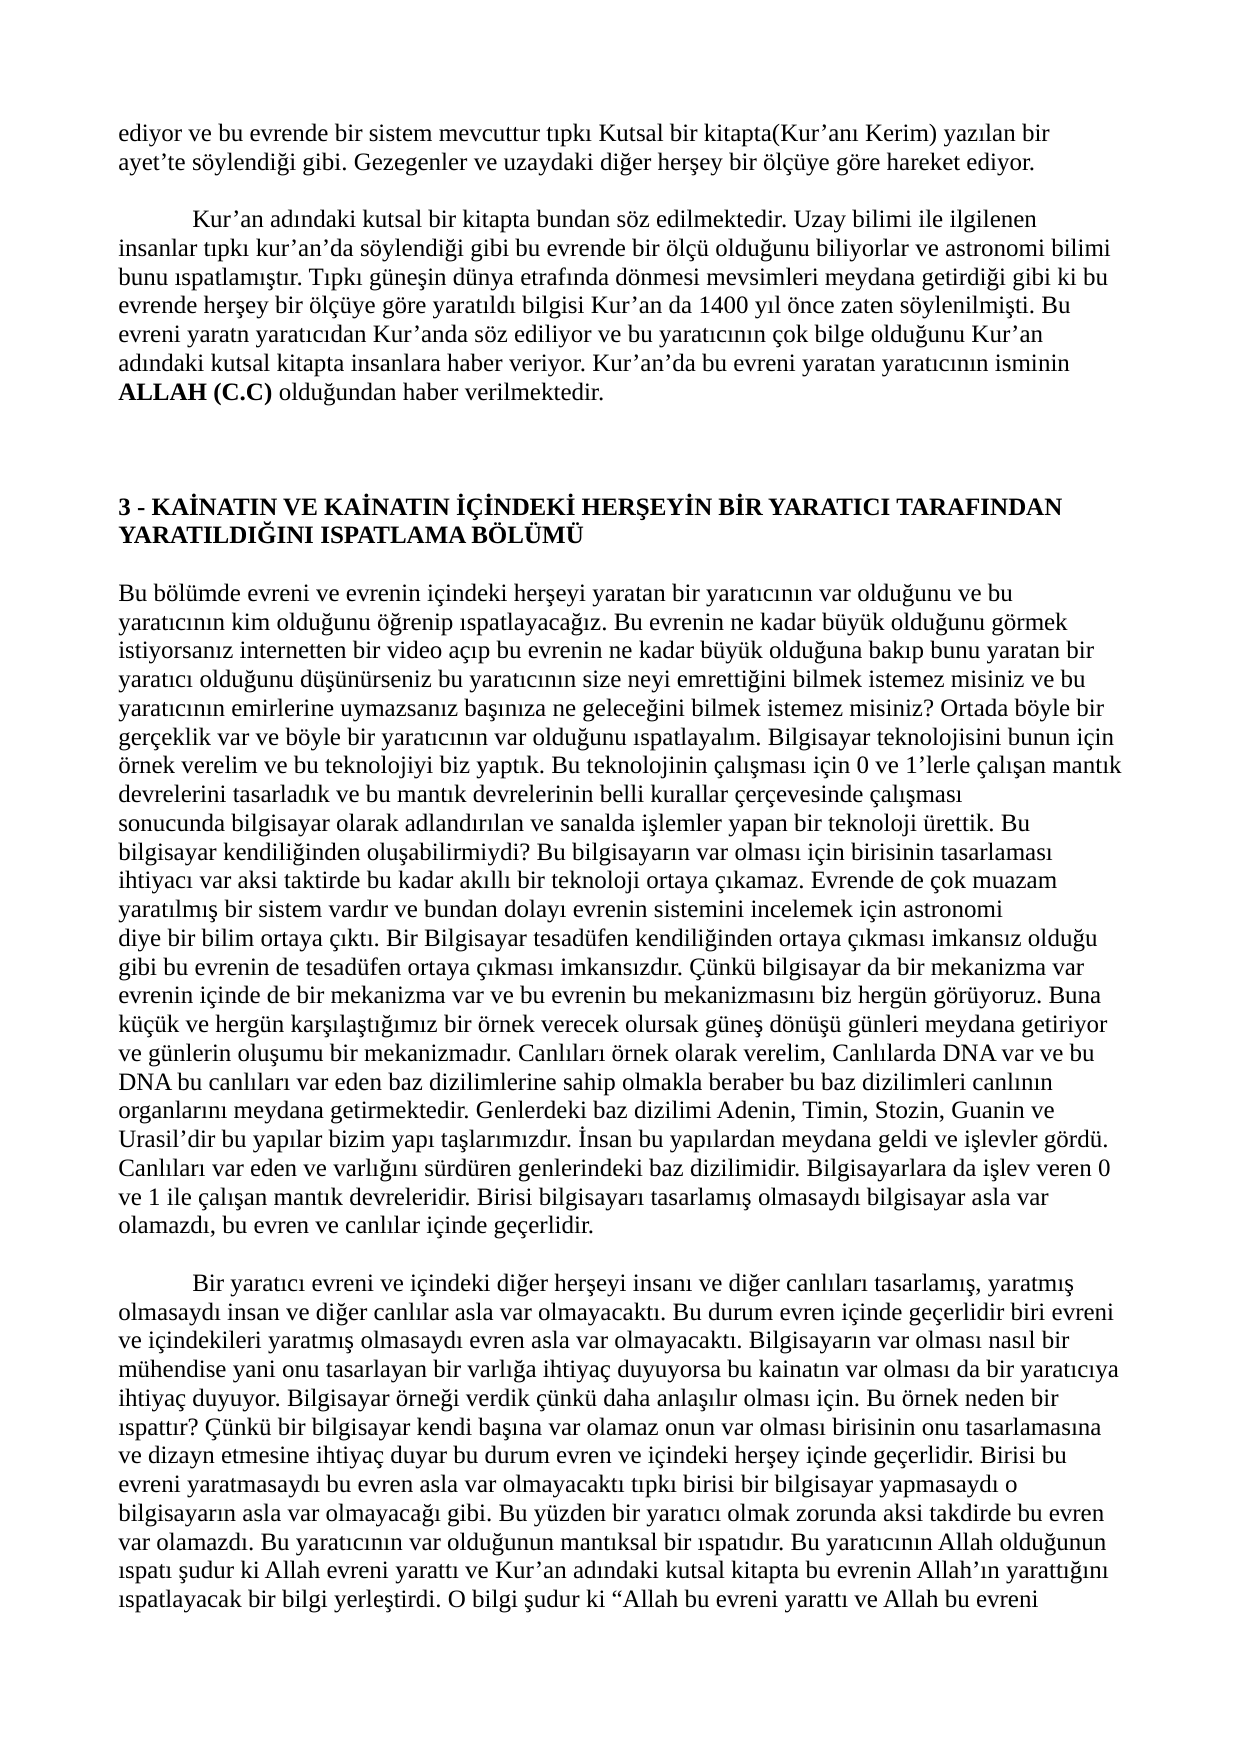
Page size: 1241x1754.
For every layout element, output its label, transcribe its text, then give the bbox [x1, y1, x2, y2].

text Bir yaratıcı evreni ve içindeki diğer herşeyi insanı ve diğer canlıları tasarlamış, yaratmış olmasaydı insan ve diğer canlılar asla var olmayacaktı. Bu durum evren içinde geçerlidir biri evreni ve içindekileri yaratmış olmasaydı evren asla var olmayacaktı. Bilgisayarın var olması nasıl bir mühendise yani onu tasarlayan bir varlığa ihtiyaç duyuyorsa bu kainatın var olması da bir yaratıcıya ihtiyaç duyuyor. Bilgisayar örneği verdik çünkü daha anlaşılır olması için. Bu örnek neden bir ıspattır? Çünkü bir bilgisayar kendi başına var olamaz onun var olması birisinin onu tasarlamasına ve dizayn etmesine ihtiyaç duyar bu durum evren ve içindeki herşey içinde geçerlidir. Birisi bu evreni yaratmasaydı bu evren asla var olmayacaktı tıpkı birisi bir bilgisayar yapmasaydı o bilgisayarın asla var olmayacağı gibi. Bu yüzden bir yaratıcı olmak zorunda aksi takdirde bu evren var olamazdı. Bu yaratıcının var olduğunun mantıksal bir ıspatıdır. Bu yaratıcının Allah olduğunun ıspatı şudur ki Allah evreni yarattı ve Kur’an adındaki kutsal kitapta bu evrenin Allah’ın yarattığını ıspatlayacak bir bilgi yerleştirdi. O bilgi şudur ki “Allah bu evreni yarattı ve Allah bu evreni [118, 1268, 1122, 1613]
text evrenin içinde de bir mekanizma var ve bu evrenin bu mekanizmasını biz hergün görüyoruz. Buna [118, 981, 1122, 1009]
text gerçeklik var ve böyle bir yaratıcının var olduğunu ıspatlayalım. Bilgisayar teknolojisini bunun için [118, 722, 1122, 751]
text yaratıcının emirlerine uymazsanız başınıza ne geleceğini bilmek istemez misiniz? Ortada böyle bir [118, 693, 1122, 722]
text istiyorsanız internetten bir video açıp bu evrenin ne kadar büyük olduğuna bakıp bunu yaratan bir [118, 636, 1122, 664]
text Kur’an adındaki kutsal bir kitapta bundan söz edilmektedir. Uzay bilimi ile ilgilenen insanlar tıpkı kur’an’da söylendiği gibi bu evrende bir ölçü olduğunu biliyorlar ve astronomi bilimi bunu ıspatlamıştır. Tıpkı güneşin dünya etrafında dönmesi mevsimleri meydana getirdiği gibi ki bu evrende herşey bir ölçüye göre yaratıldı bilgisi Kur’an da 1400 yıl önce zaten söylenilmişti. Bu evreni yaratn yaratıcıdan Kur’anda söz ediliyor ve bu yaratıcının çok bilge olduğunu Kur’an adındaki kutsal kitapta insanlara haber veriyor. Kur’an’da bu evreni yaratan yaratıcının isminin ALLAH (C.C) olduğundan haber verilmektedir. [118, 204, 1122, 406]
text Bu bölümde evreni ve evrenin içindeki herşeyi yaratan bir yaratıcının var olduğunu ve bu [118, 578, 1122, 607]
text küçük ve hergün karşılaştığımız bir örnek verecek olursak güneş dönüşü günleri meydana getiriyor [118, 1009, 1122, 1038]
text Urasil’dir bu yapılar bizim yapı taşlarımızdır. İnsan bu yapılardan meydana geldi ve işlevler gördü. [118, 1124, 1122, 1153]
text bilgisayar kendiliğinden oluşabilirmiydi? Bu bilgisayarın var olması için birisinin tasarlaması [118, 837, 1122, 866]
text ediyor ve bu evrende bir sistem mevcuttur tıpkı Kutsal bir kitapta(Kur’anı Kerim) yazılan bir ayet’te söylendiği gibi. Gezegenler ve uzaydaki diğer herşey bir ölçüye göre hareket ediyor. [118, 118, 1122, 176]
text Canlıları var eden ve varlığını sürdüren genlerindeki baz dizilimidir. Bilgisayarlara da işlev veren 0 [118, 1153, 1122, 1182]
text yaratıcının kim olduğunu öğrenip ıspatlayacağız. Bu evrenin ne kadar büyük olduğunu görmek [118, 607, 1122, 636]
text 3 - KAİNATIN VE KAİNATIN İÇİNDEKİ HERŞEYİN BİR YARATICI TARAFINDAN [118, 492, 1122, 521]
text ve günlerin oluşumu bir mekanizmadır. Canlıları örnek olarak verelim, Canlılarda DNA var ve bu [118, 1038, 1122, 1067]
text örnek verelim ve bu teknolojiyi biz yaptık. Bu teknolojinin çalışması için 0 ve 1’lerle çalışan mantık devrelerini tasarladık ve bu mantık devrelerinin belli kurallar çerçevesinde çalışması [118, 751, 1122, 808]
text sonucunda bilgisayar olarak adlandırılan ve sanalda işlemler yapan bir teknoloji ürettik. Bu [118, 808, 1122, 837]
text DNA bu canlıları var eden baz dizilimlerine sahip olmakla beraber bu baz dizilimleri canlının [118, 1067, 1122, 1096]
text yaratılmış bir sistem vardır ve bundan dolayı evrenin sistemini incelemek için astronomi [118, 894, 1122, 923]
text YARATILDIĞINI ISPATLAMA BÖLÜMÜ [118, 521, 1122, 549]
text diye bir bilim ortaya çıktı. Bir Bilgisayar tesadüfen kendiliğinden ortaya çıkması imkansız olduğu [118, 923, 1122, 952]
text organlarını meydana getirmektedir. Genlerdeki baz dizilimi Adenin, Timin, Stozin, Guanin ve [118, 1096, 1122, 1124]
text yaratıcı olduğunu düşünürseniz bu yaratıcının size neyi emrettiğini bilmek istemez misiniz ve bu [118, 664, 1122, 693]
text ve 1 ile çalışan mantık devreleridir. Birisi bilgisayarı tasarlamış olmasaydı bilgisayar asla var [118, 1182, 1122, 1211]
text ihtiyacı var aksi taktirde bu kadar akıllı bir teknoloji ortaya çıkamaz. Evrende de çok muazam [118, 866, 1122, 894]
text olamazdı, bu evren ve canlılar içinde geçerlidir. [118, 1211, 1122, 1239]
text gibi bu evrenin de tesadüfen ortaya çıkması imkansızdır. Çünkü bilgisayar da bir mekanizma var [118, 952, 1122, 981]
